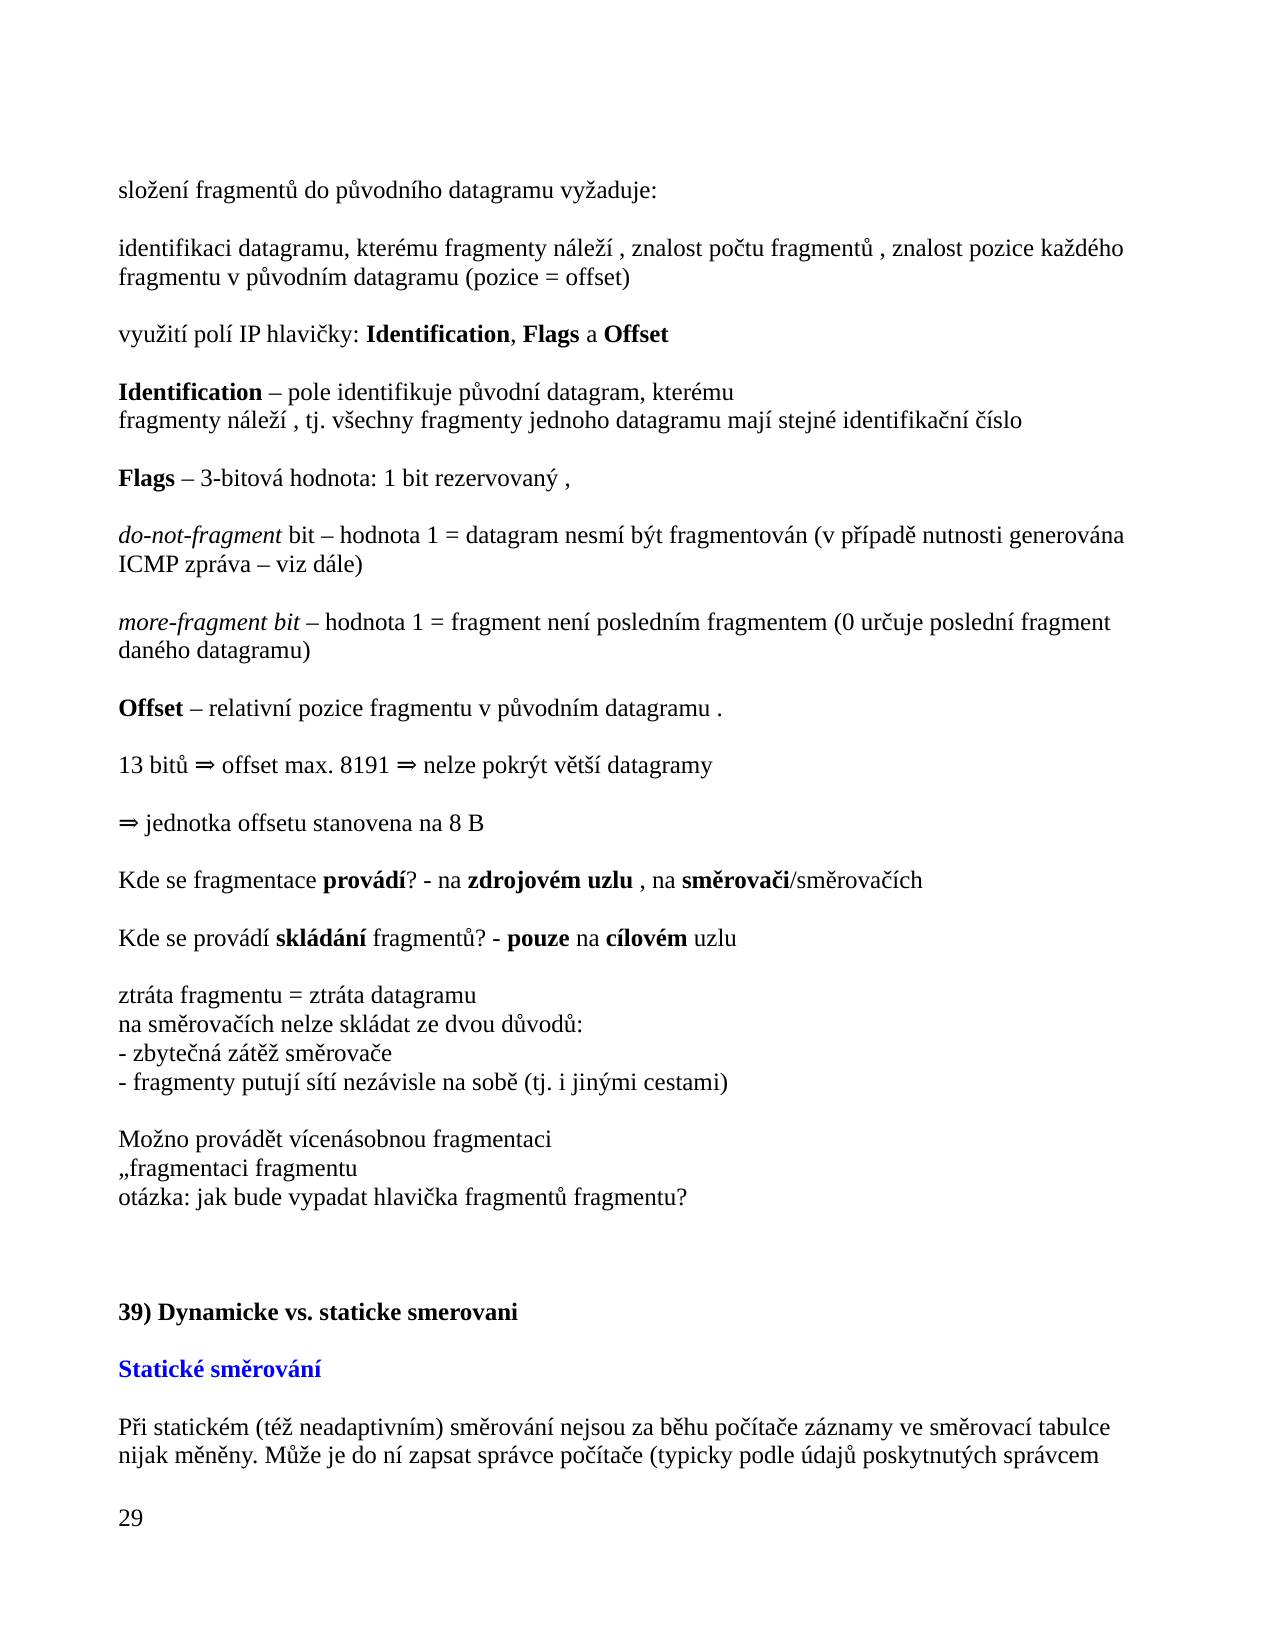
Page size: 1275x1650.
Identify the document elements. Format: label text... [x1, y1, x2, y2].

text Identification – pole identifikuje původní datagram, kterému [118, 377, 1157, 406]
text ⇒ jednotka offsetu stanovena na 8 B [118, 808, 1157, 837]
text ztráta fragmentu = ztráta datagramu [118, 981, 1157, 1009]
text Flags – 3-bitová hodnota: 1 bit rezervovaný , [118, 463, 1157, 492]
text more-fragment bit – hodnota 1 = fragment není posledním fragmentem (0 určuje poslední fragment daného datagramu) [118, 607, 1157, 664]
text Možno provádět vícenásobnou fragmentaci [118, 1124, 1157, 1153]
text 13 bitů ⇒ offset max. 8191 ⇒ nelze pokrýt větší datagramy [118, 751, 1157, 779]
text - zbytečná zátěž směrovače [118, 1038, 1157, 1067]
text Kde se fragmentace provádí? - na zdrojovém uzlu , na směrovači/směrovačích [118, 866, 1157, 894]
text „fragmentaci fragmentu [118, 1153, 1157, 1182]
text využití polí IP hlavičky: Identification, Flags a Offset [118, 319, 1157, 348]
text fragmenty náleží , tj. všechny fragmenty jednoho datagramu mají stejné identifikační číslo [118, 406, 1157, 434]
text Kde se provádí skládání fragmentů? - pouze na cílovém uzlu [118, 923, 1157, 952]
text - fragmenty putují sítí nezávisle na sobě (tj. i jinými cestami) [118, 1067, 1157, 1096]
text otázka: jak bude vypadat hlavička fragmentů fragmentu? [118, 1182, 1157, 1211]
text Offset – relativní pozice fragmentu v původním datagramu . [118, 693, 1157, 722]
text Statické směrování [118, 1354, 1157, 1383]
text Při statickém (též neadaptivním) směrování nejsou za běhu počítače záznamy ve směrovací tabulce nijak měněny. Může je do ní zapsat správce počítače (typicky podle údajů poskytnutých správcem [118, 1412, 1157, 1469]
text 39) Dynamicke vs. staticke smerovani [118, 1297, 1157, 1326]
text do-not-fragment bit – hodnota 1 = datagram nesmí být fragmentován (v případě nutnosti generována ICMP zpráva – viz dále) [118, 521, 1157, 578]
text na směrovačích nelze skládat ze dvou důvodů: [118, 1009, 1157, 1038]
text složení fragmentů do původního datagramu vyžaduje: [118, 176, 1157, 204]
text identifikaci datagramu, kterému fragmenty náleží , znalost počtu fragmentů , znalost pozice každého fragmentu v původním datagramu (pozice = offset) [118, 233, 1157, 291]
